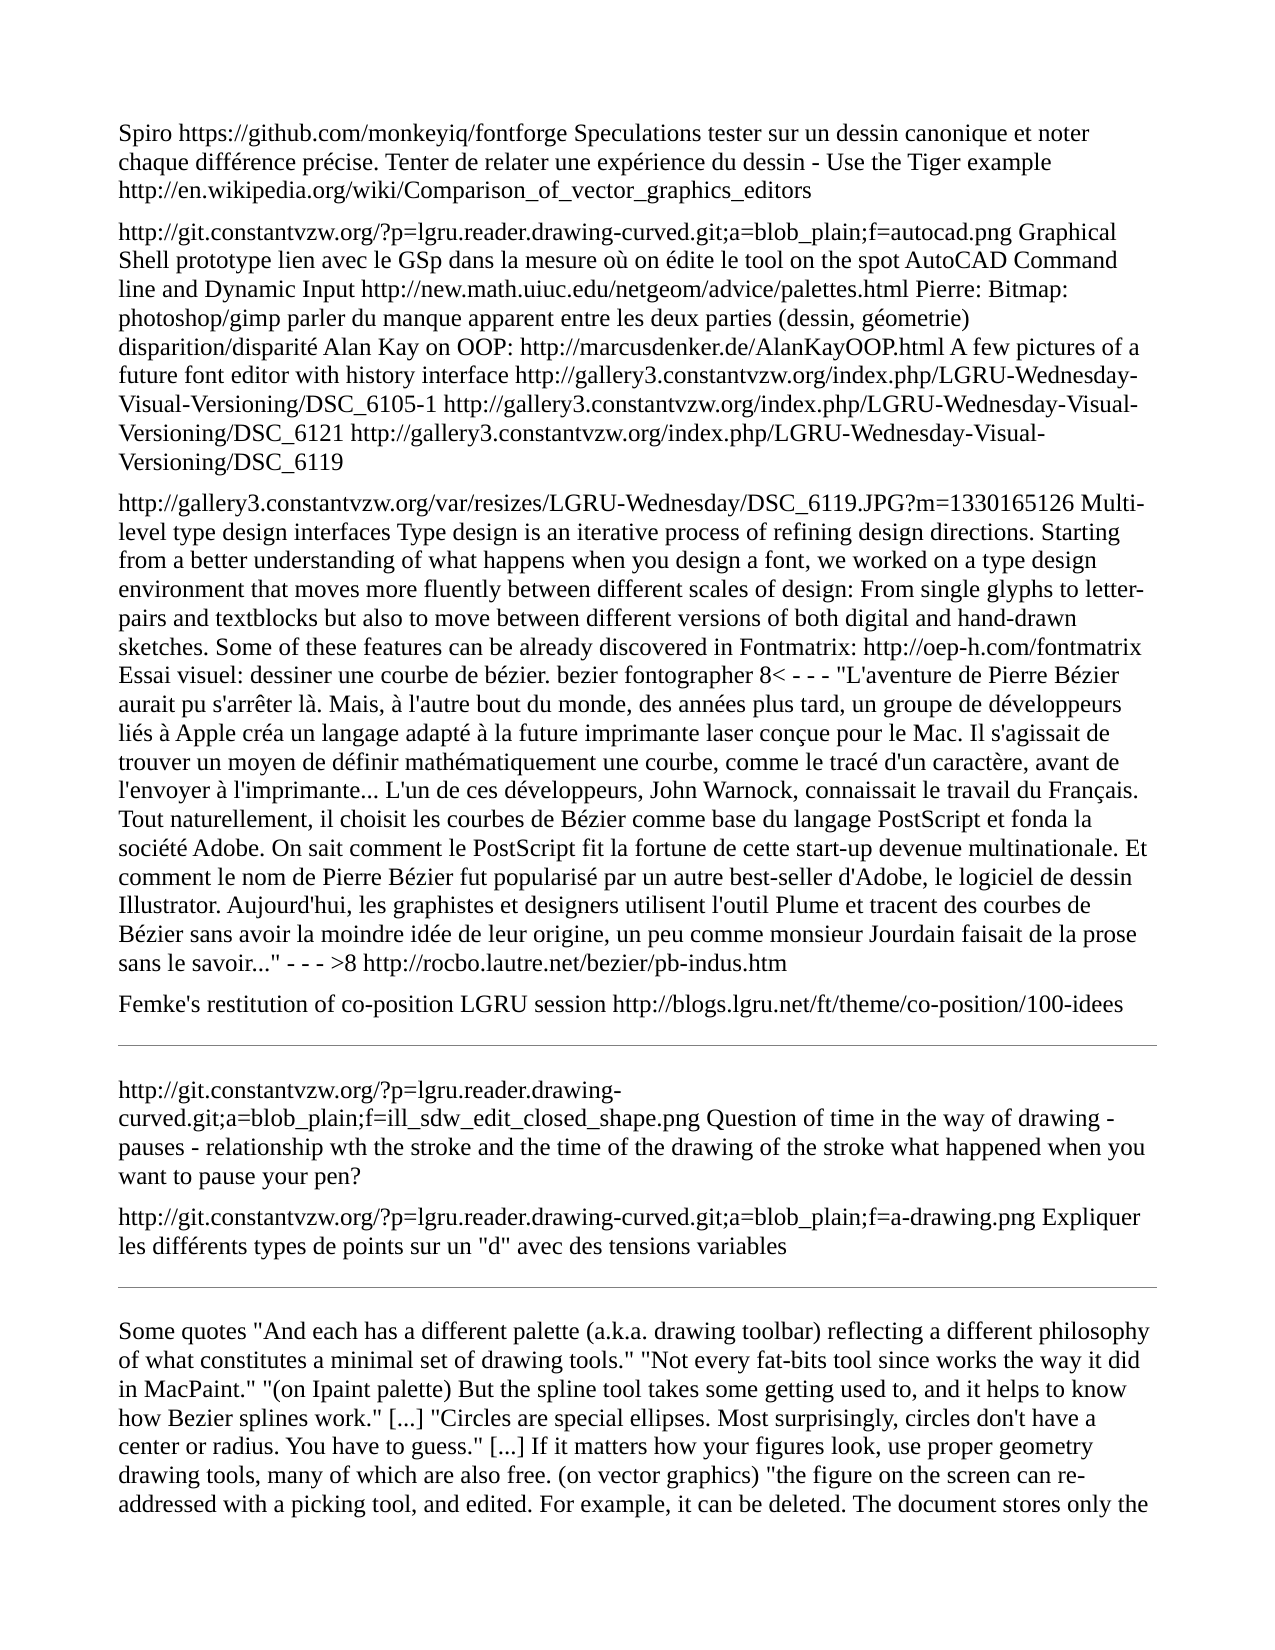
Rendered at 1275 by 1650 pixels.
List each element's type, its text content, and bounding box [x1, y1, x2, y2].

text http://git.constantvzw.org/?p=lgru.reader.drawing-curved.git;a=blob_plain;f=a-drawing.png Expliquer les différents types de points sur un "d" avec des tensions variables [118, 1202, 1157, 1260]
text Femke's restitution of co-position LGRU session http://blogs.lgru.net/ft/theme/co-position/100-idees [118, 989, 1157, 1018]
text http://gallery3.constantvzw.org/var/resizes/LGRU-Wednesday/DSC_6119.JPG?m=1330165126 Multi-level type design interfaces Type design is an iterative process of refining design directions. Starting from a better understanding of what happens when you design a font, we worked on a type design environment that moves more fluently between different scales of design: From single glyphs to letter-pairs and textblocks but also to move between different versions of both digital and hand-drawn sketches. Some of these features can be already discovered in Fontmatrix: http://oep-h.com/fontmatrix Essai visuel: dessiner une courbe de bézier. bezier fontographer 8< - - - "L'aventure de Pierre Bézier aurait pu s'arrêter là. Mais, à l'autre bout du monde, des années plus tard, un groupe de développeurs liés à Apple créa un langage adapté à la future imprimante laser conçue pour le Mac. Il s'agissait de trouver un moyen de définir mathématiquement une courbe, comme le tracé d'un caractère, avant de l'envoyer à l'imprimante... L'un de ces développeurs, John Warnock, connaissait le travail du Français. Tout naturellement, il choisit les courbes de Bézier comme base du langage PostScript et fonda la société Adobe. On sait comment le PostScript fit la fortune de cette start-up devenue multinationale. Et comment le nom de Pierre Bézier fut popularisé par un autre best-seller d'Adobe, le logiciel de dessin Illustrator. Aujourd'hui, les graphistes et designers utilisent l'outil Plume et tracent des courbes de Bézier sans avoir la moindre idée de leur origine, un peu comme monsieur Jourdain faisait de la prose sans le savoir..." - - - >8 http://rocbo.lautre.net/bezier/pb-indus.htm [118, 488, 1157, 977]
text Some quotes "And each has a different palette (a.k.a. drawing toolbar) reflecting a different philosophy of what constitutes a minimal set of drawing tools." "Not every fat-bits tool since works the way it did in MacPaint." "(on Ipaint palette) But the spline tool takes some getting used to, and it helps to know how Bezier splines work." [...] "Circles are special ellipses. Most surprisingly, circles don't have a center or radius. You have to guess." [...] If it matters how your figures look, use proper geometry drawing tools, many of which are also free. (on vector graphics) "the figure on the screen can re-addressed with a picking tool, and edited. For example, it can be deleted. The document stores only the [118, 1316, 1157, 1518]
text http://git.constantvzw.org/?p=lgru.reader.drawing-curved.git;a=blob_plain;f=autocad.png Graphical Shell prototype lien avec le GSp dans la mesure où on édite le tool on the spot AutoCAD Command line and Dynamic Input http://new.math.uiuc.edu/netgeom/advice/palettes.html Pierre: Bitmap: photoshop/gimp parler du manque apparent entre les deux parties (dessin, géometrie) disparition/disparité Alan Kay on OOP: http://marcusdenker.de/AlanKayOOP.html A few pictures of a future font editor with history interface http://gallery3.constantvzw.org/index.php/LGRU-Wednesday-Visual-Versioning/DSC_6105-1 http://gallery3.constantvzw.org/index.php/LGRU-Wednesday-Visual-Versioning/DSC_6121 http://gallery3.constantvzw.org/index.php/LGRU-Wednesday-Visual-Versioning/DSC_6119 [118, 217, 1157, 476]
text Spiro https://github.com/monkeyiq/fontforge Speculations tester sur un dessin canonique et noter chaque différence précise. Tenter de relater une expérience du dessin - Use the Tiger example http://en.wikipedia.org/wiki/Comparison_of_vector_graphics_editors [118, 118, 1157, 204]
text http://git.constantvzw.org/?p=lgru.reader.drawing-curved.git;a=blob_plain;f=ill_sdw_edit_closed_shape.png Question of time in the way of drawing - pauses - relationship wth the stroke and the time of the drawing of the stroke what happened when you want to pause your pen? [118, 1075, 1157, 1190]
